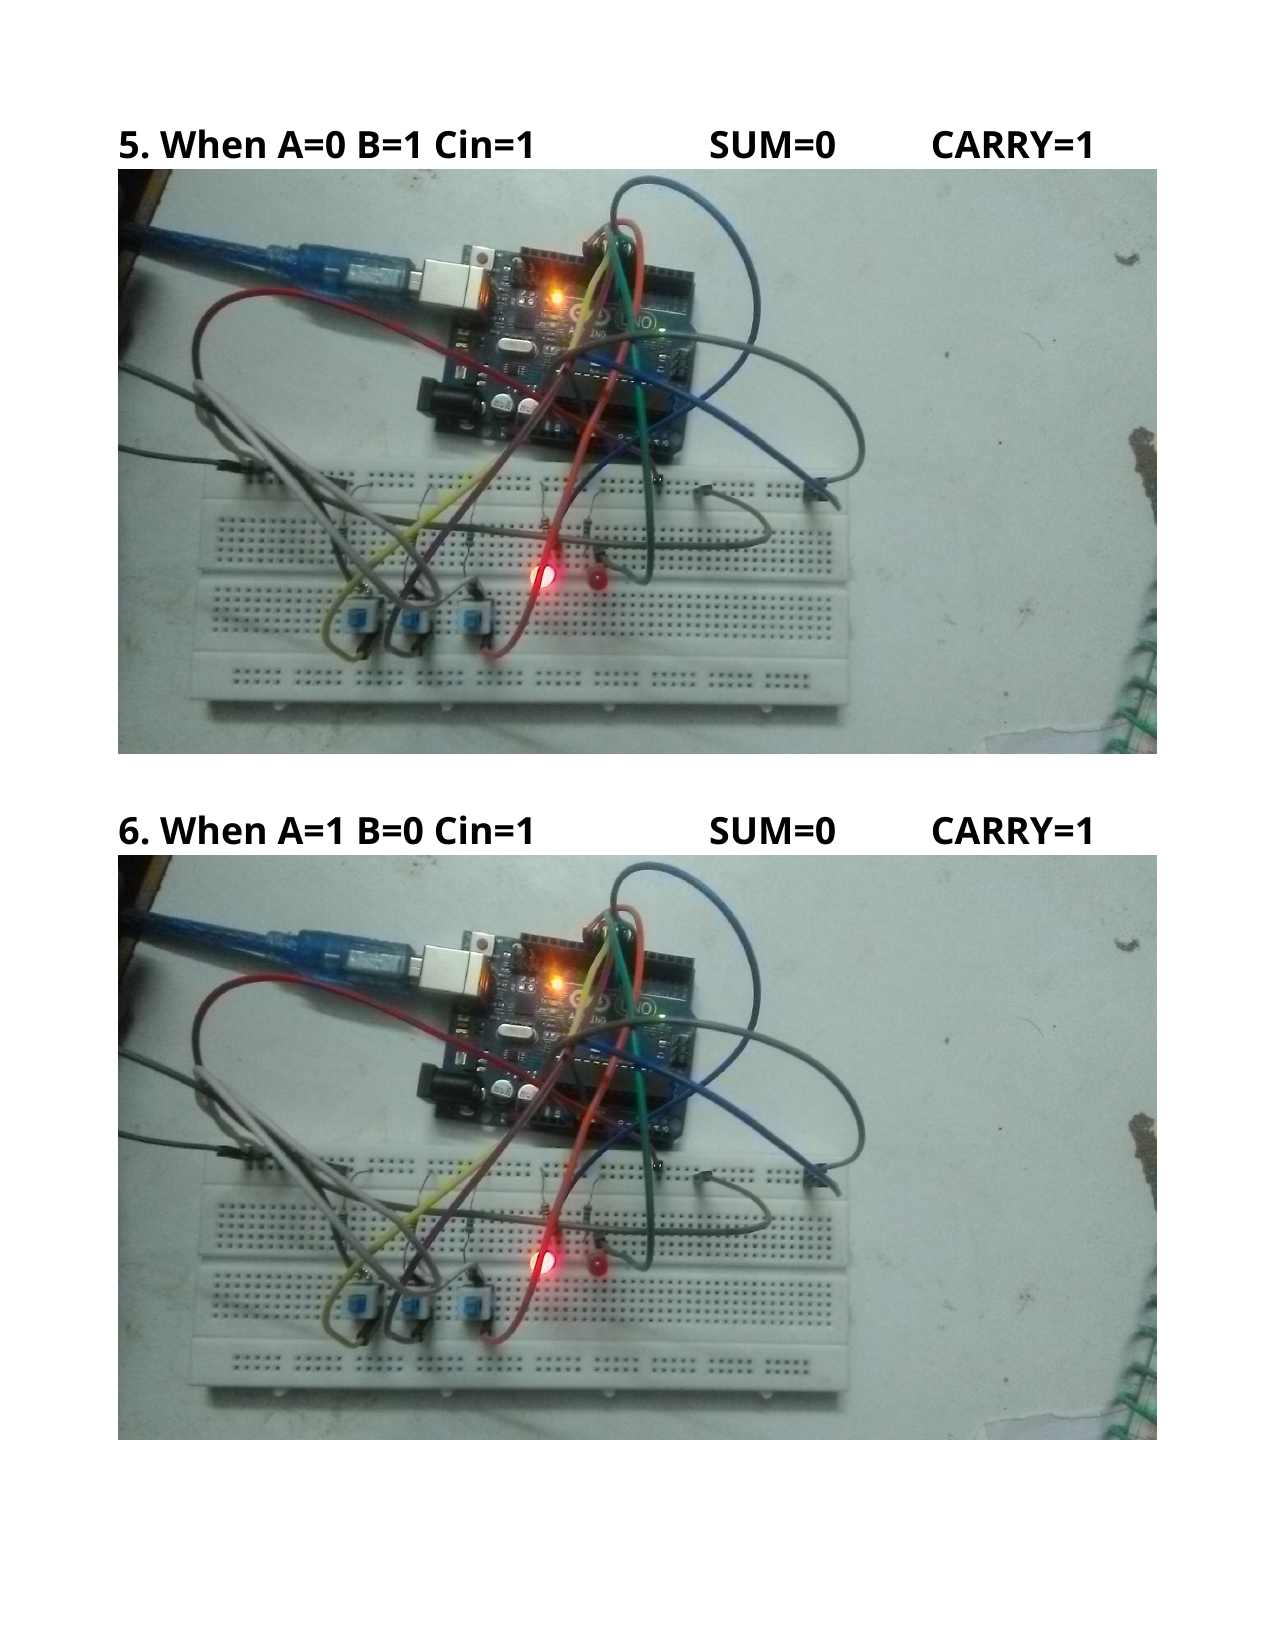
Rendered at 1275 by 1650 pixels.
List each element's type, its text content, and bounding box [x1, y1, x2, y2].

text 5. When A=0 B=1 Cin=1 SUM=0 CARRY=1 [118, 118, 1157, 169]
text 6. When A=1 B=0 Cin=1 SUM=0 CARRY=1 [118, 804, 1157, 855]
picture [118, 855, 1157, 1440]
picture [118, 169, 1157, 754]
